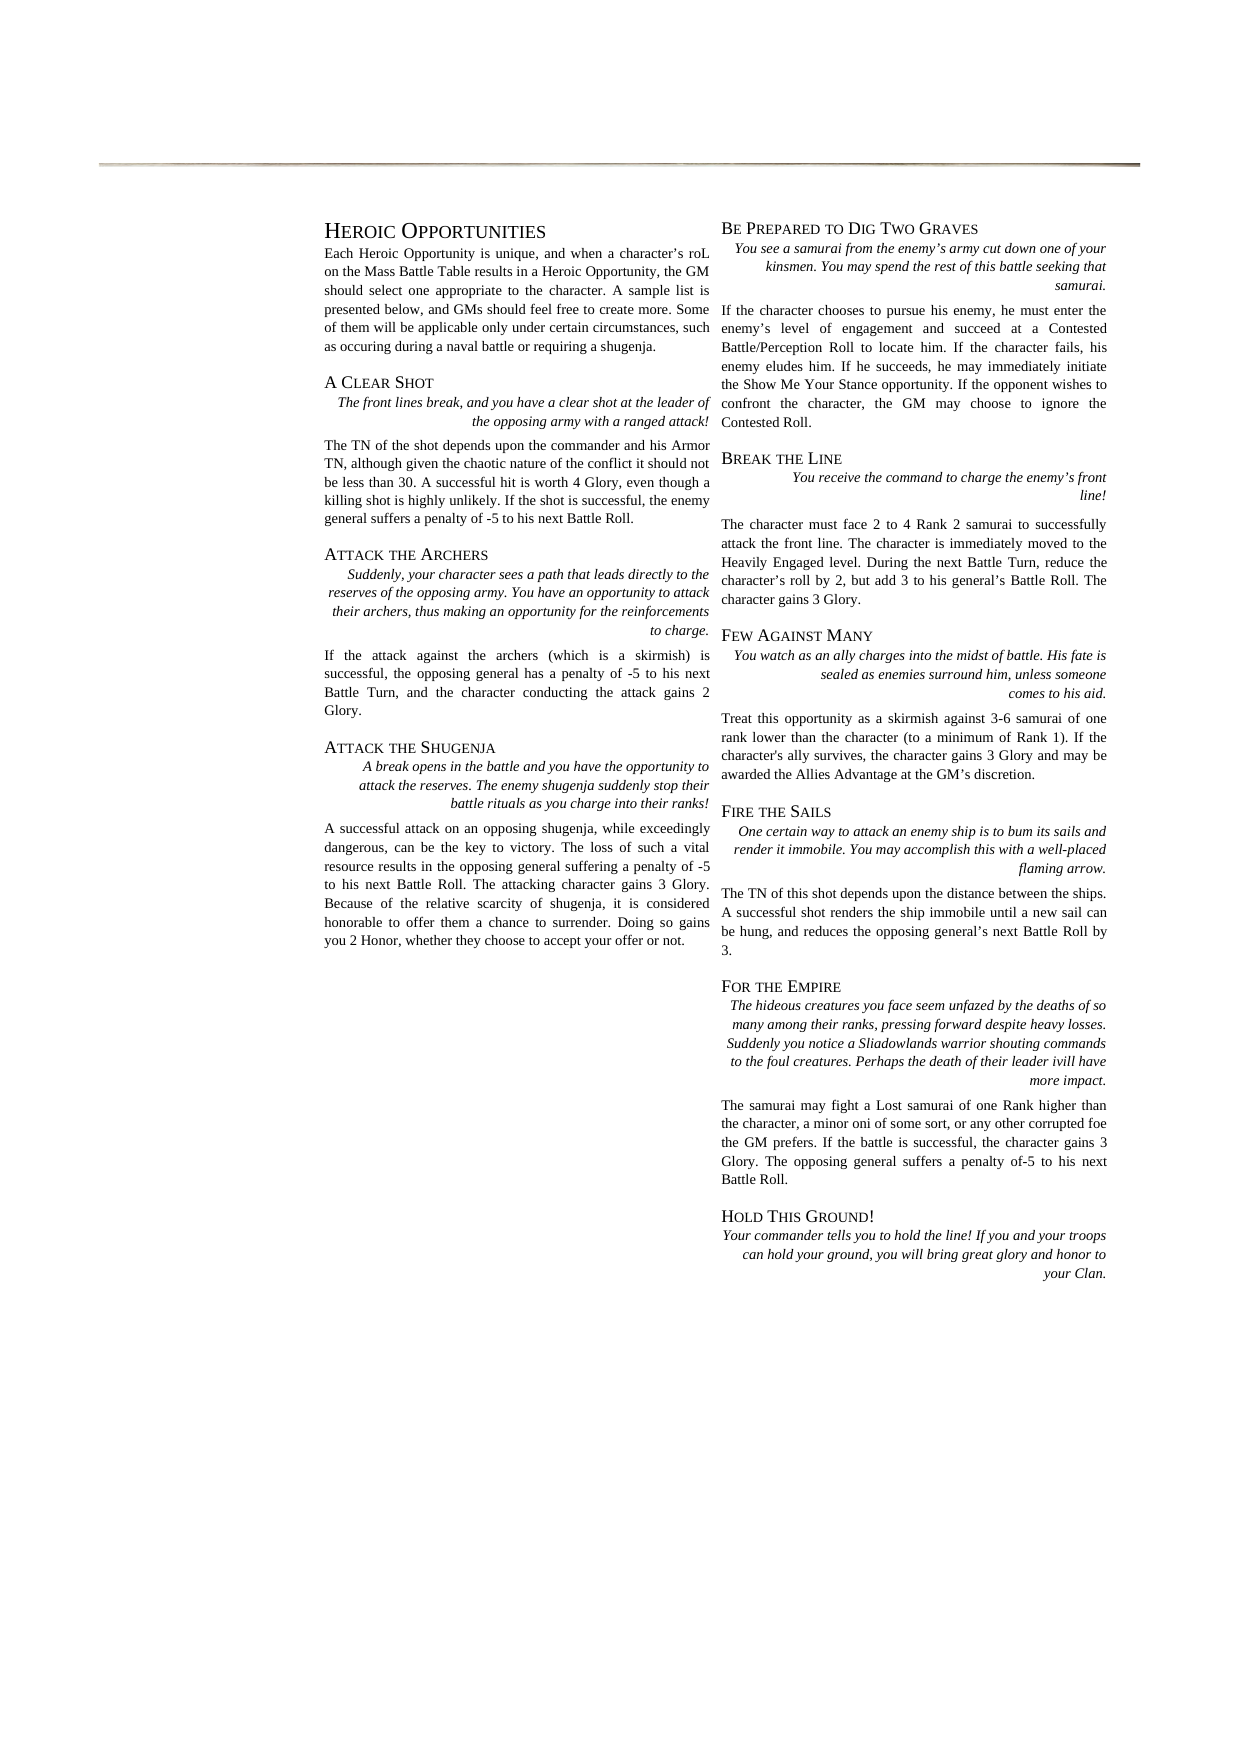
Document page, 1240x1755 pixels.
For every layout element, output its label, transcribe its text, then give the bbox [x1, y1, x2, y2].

text The TN of the shot depends upon the commander and his Armor TN, although given the chaotic nature of the conflict it should not be less than 30. A successful hit is worth 4 Glory, even though a killing shot is highly unlikely. If the shot is successful, the enemy general suffers a penalty of -5 to his next Battle Roll. [324, 436, 710, 527]
text You receive the command to charge the enemy’s front [721, 471, 1107, 485]
subtitle Heroic Opportunities [324, 220, 710, 243]
text line! [721, 488, 1107, 503]
text The TN of this shot depends upon the distance between the ships. A successful shot renders the ship immobile until a new sail can be hung, and reduces the opposing general’s next Battle Roll by 3. [721, 884, 1107, 959]
subtitle A Clear Shot [324, 375, 710, 392]
text If the character chooses to pursue his enemy, he must enter the enemy’s level of engagement and succeed at a Contested Battle/Perception Roll to locate him. If the character fails, his enemy eludes him. If he succeeds, he may immediately initiate the Show Me Your Stance opportunity. If the opponent wishes to confront the character, the GM may choose to ignore the Contested Roll. [721, 300, 1107, 431]
subtitle Fire the Sails [721, 803, 1107, 821]
text The front lines break, and you have a clear shot at the leader of the opposing army with a ranged attack! [324, 392, 710, 430]
text comes to his aid. [721, 683, 1107, 702]
text Each Heroic Opportunity is unique, and when a character’s roL on the Mass Battle Table results in a Heroic Opportunity, the GM should select one appropriate to the character. A sample list is presented below, and GMs should feel free to create more. Some of them will be applicable only under certain circumstances, such as occuring during a naval battle or requiring a shugenja. [324, 243, 710, 355]
subtitle Be Prepared to Dig Two Graves [721, 220, 1107, 238]
text You see a samurai from the enemy’s army cut down one of your kinsmen. You may spend the rest of this battle seeking that samurai. [721, 238, 1107, 294]
text One certain way to attack an enemy ship is to bum its sails and render it immobile. You may accomplish this with a well-placed flaming arrow. [721, 821, 1107, 877]
subtitle Few Against Many [721, 628, 1107, 645]
text You watch as an ally charges into the midst of battle. His fate is sealed as enemies surround him, unless someone [721, 645, 1107, 683]
picture [98, 163, 1141, 167]
text The character must face 2 to 4 Rank 2 samurai to successfully attack the front line. The character is immediately moved to the Heavily Engaged level. During the next Battle Turn, reduce the character’s roll by 2, but add 3 to his general’s Battle Roll. The character gains 3 Glory. [721, 515, 1107, 608]
subtitle Break the Line [721, 450, 1107, 468]
text The hideous creatures you face seem unfazed by the deaths of so many among their ranks, pressing forward despite heavy losses. Suddenly you notice a Sliadowlands warrior shouting commands to the foul creatures. Perhaps the death of their leader ivill have more impact. [721, 996, 1107, 1089]
subtitle Hold This Ground! [721, 1208, 1107, 1226]
text A break opens in the battle and you have the opportunity to attack the reserves. The enemy shugenja suddenly stop their battle rituals as you charge into their ranks! [324, 757, 710, 813]
text The samurai may fight a Lost samurai of one Rank higher than the character, a minor oni of some sort, or any other corrupted foe the GM prefers. If the battle is successful, the character gains 3 Glory. The opposing general suffers a penalty of-5 to his next Battle Roll. [721, 1095, 1107, 1188]
text Your commander tells you to hold the line! If you and your troops can hold your ground, you will bring great glory and honor to your Clan. [721, 1226, 1107, 1282]
subtitle Attack the Shugenja [324, 739, 710, 757]
text Suddenly, your character sees a path that leads directly to the reserves of the opposing army. You have an opportunity to attack their archers, thus making an opportunity for the reinforcements to charge. [324, 564, 710, 639]
text If the attack against the archers (which is a skirmish) is successful, the opposing general has a penalty of -5 to his next Battle Turn, and the character conducting the attack gains 2 Glory. [324, 645, 710, 719]
subtitle For the Empire [721, 978, 1107, 996]
subtitle Attack the Archers [324, 546, 710, 564]
text Treat this opportunity as a skirmish against 3-6 samurai of one rank lower than the character (to a minimum of Rank 1). If the character's ally survives, the character gains 3 Glory and may be awarded the Allies Advantage at the GM’s discretion. [721, 708, 1107, 783]
text A successful attack on an opposing shugenja, while exceedingly dangerous, can be the key to victory. The loss of such a vital resource results in the opposing general suffering a penalty of -5 to his next Battle Roll. The attacking character gains 3 Glory. Because of the relative scarcity of shugenja, it is considered honorable to offer them a chance to surrender. Doing so gains you 2 Honor, whether they choose to accept your offer or not. [324, 819, 710, 949]
